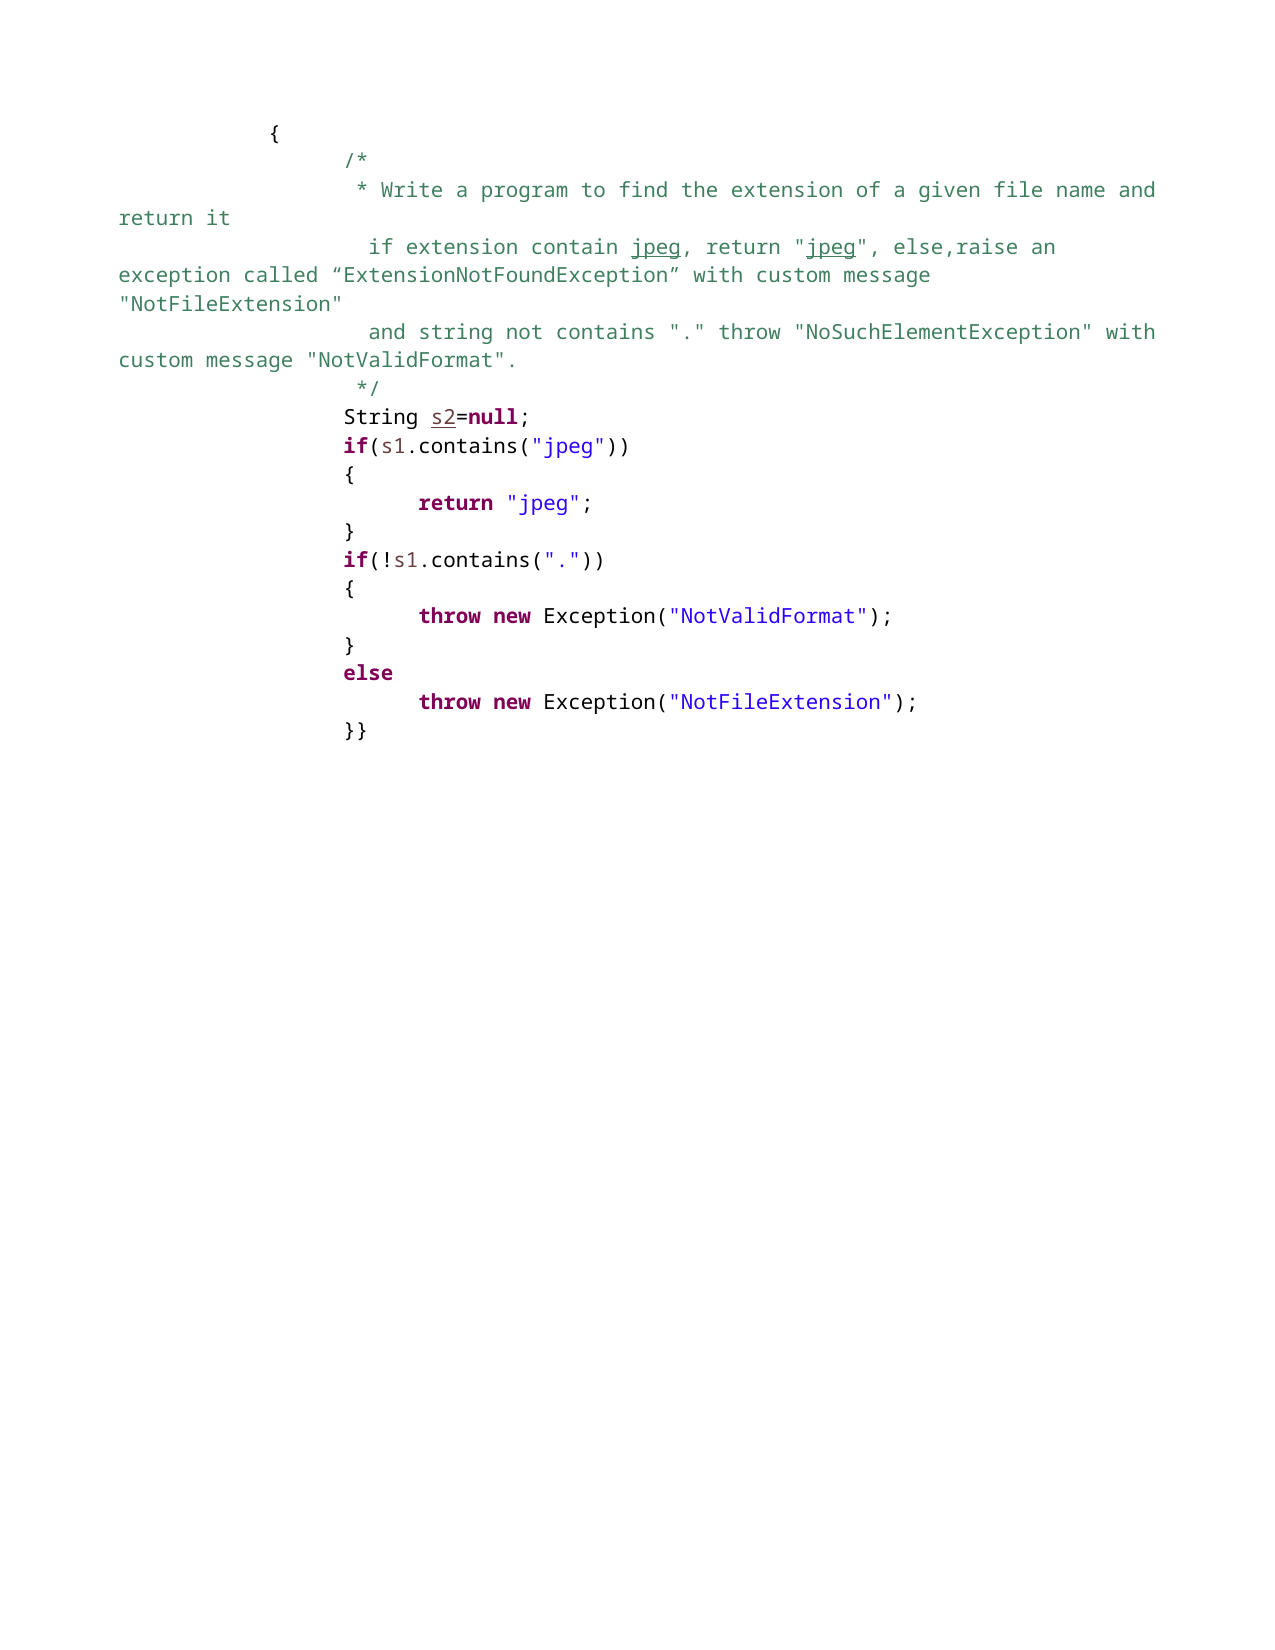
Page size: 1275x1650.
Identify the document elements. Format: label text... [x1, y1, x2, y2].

text /* [118, 147, 1157, 175]
text { [118, 573, 1157, 602]
text throw new Exception("NotValidFormat"); [118, 602, 1157, 630]
text * Write a program to find the extension of a given file name and return it [118, 175, 1157, 232]
text else [118, 658, 1157, 687]
text } [118, 516, 1157, 545]
text if(!s1.contains(".")) [118, 545, 1157, 573]
text String s2=null; [118, 402, 1157, 431]
text return "jpeg"; [118, 488, 1157, 516]
text and string not contains "." throw "NoSuchElementException" with custom message "NotValidFormat". [118, 317, 1157, 374]
text }} [118, 715, 1157, 744]
text */ [118, 374, 1157, 402]
text if(s1.contains("jpeg")) [118, 431, 1157, 459]
text throw new Exception("NotFileExtension"); [118, 687, 1157, 715]
text } [118, 630, 1157, 658]
text { [118, 118, 1157, 147]
text { [118, 459, 1157, 488]
text if extension contain jpeg, return "jpeg", else,raise an exception called “ExtensionNotFoundException” with custom message "NotFileExtension" [118, 232, 1157, 317]
